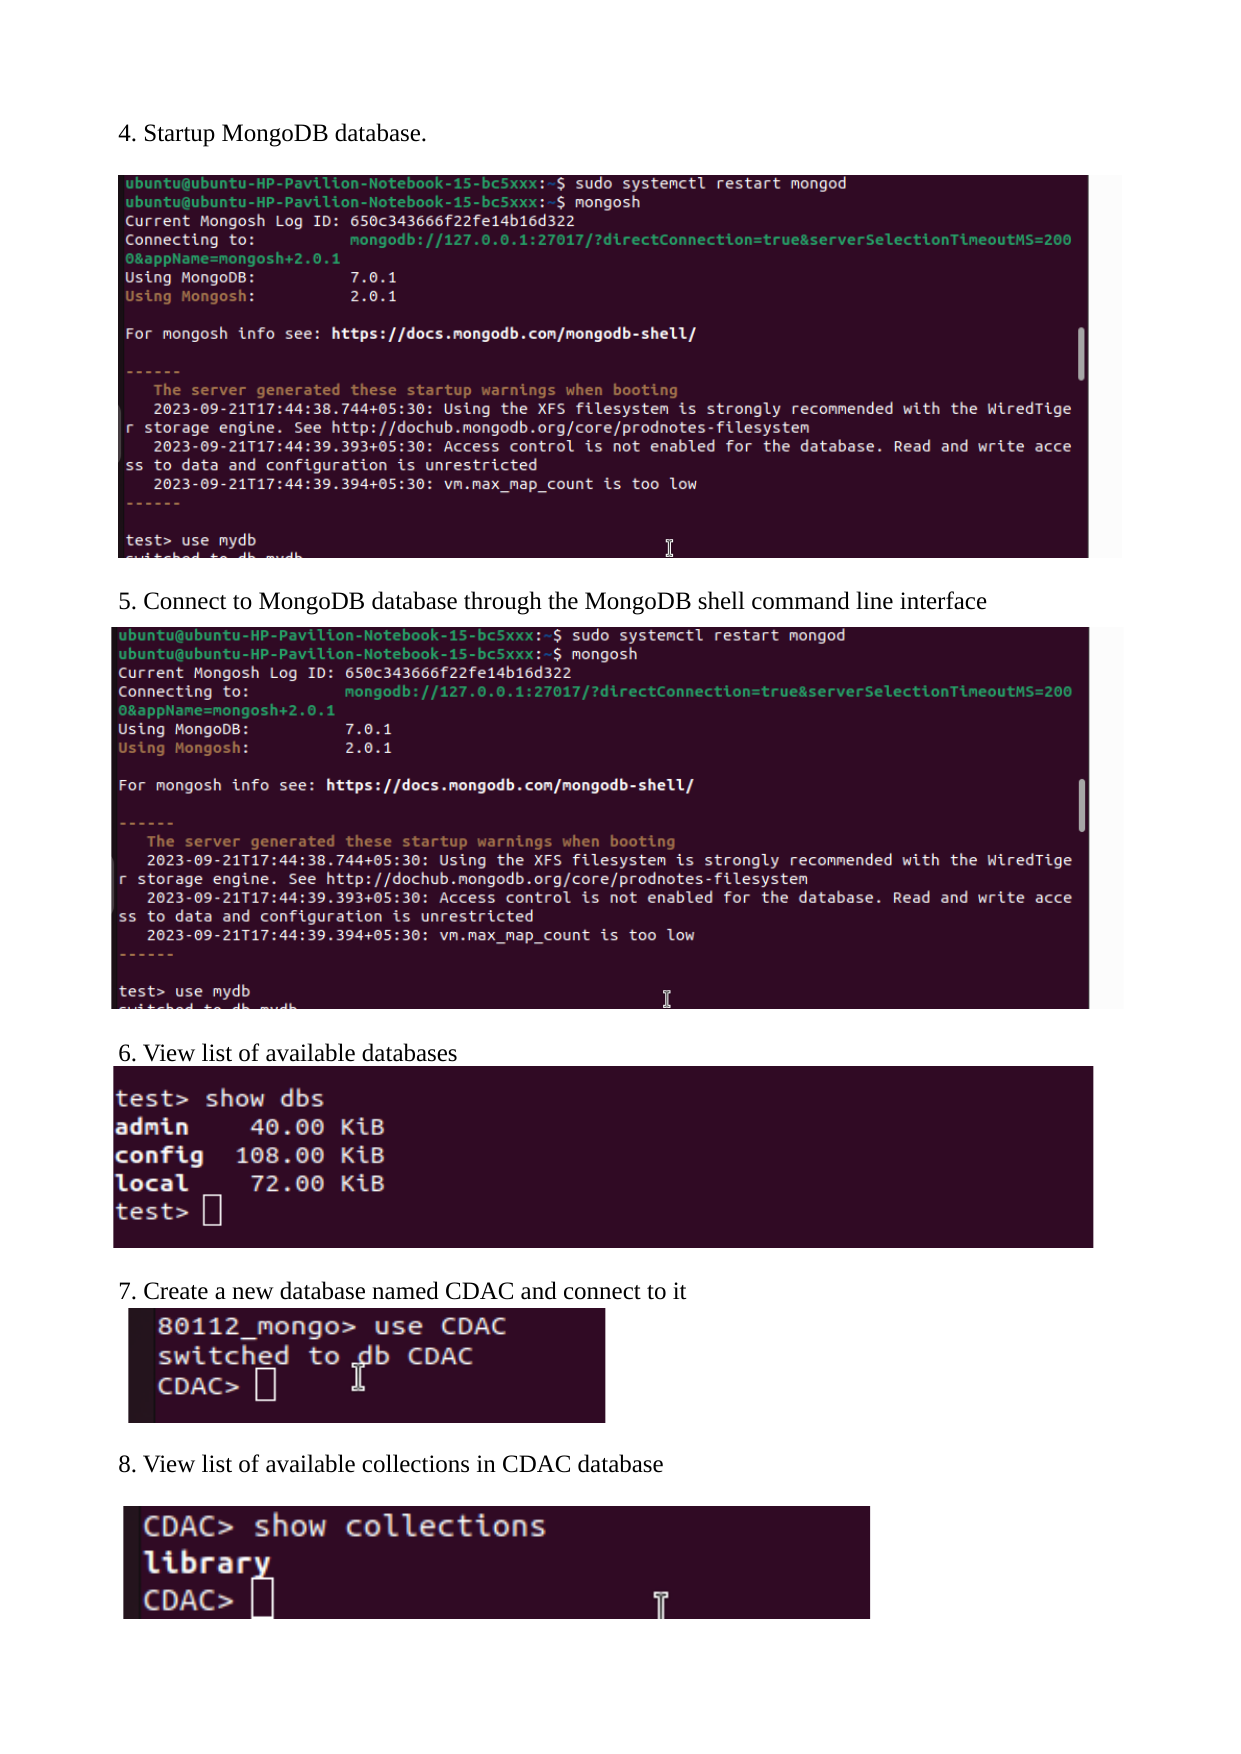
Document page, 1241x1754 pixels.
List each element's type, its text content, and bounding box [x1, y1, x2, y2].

text 7. Create a new database named CDAC and connect to it [118, 1276, 1122, 1305]
picture [113, 1066, 1094, 1248]
picture [118, 175, 1123, 558]
text 4. Startup MongoDB database. [118, 118, 1122, 147]
picture [123, 1506, 870, 1619]
text 8. View list of available collections in CDAC database [118, 1449, 1122, 1478]
picture [111, 627, 1124, 1009]
text 5. Connect to MongoDB database through the MongoDB shell command line interface [118, 586, 1122, 615]
picture [128, 1308, 606, 1423]
text 6. View list of available databases [118, 1038, 1122, 1066]
